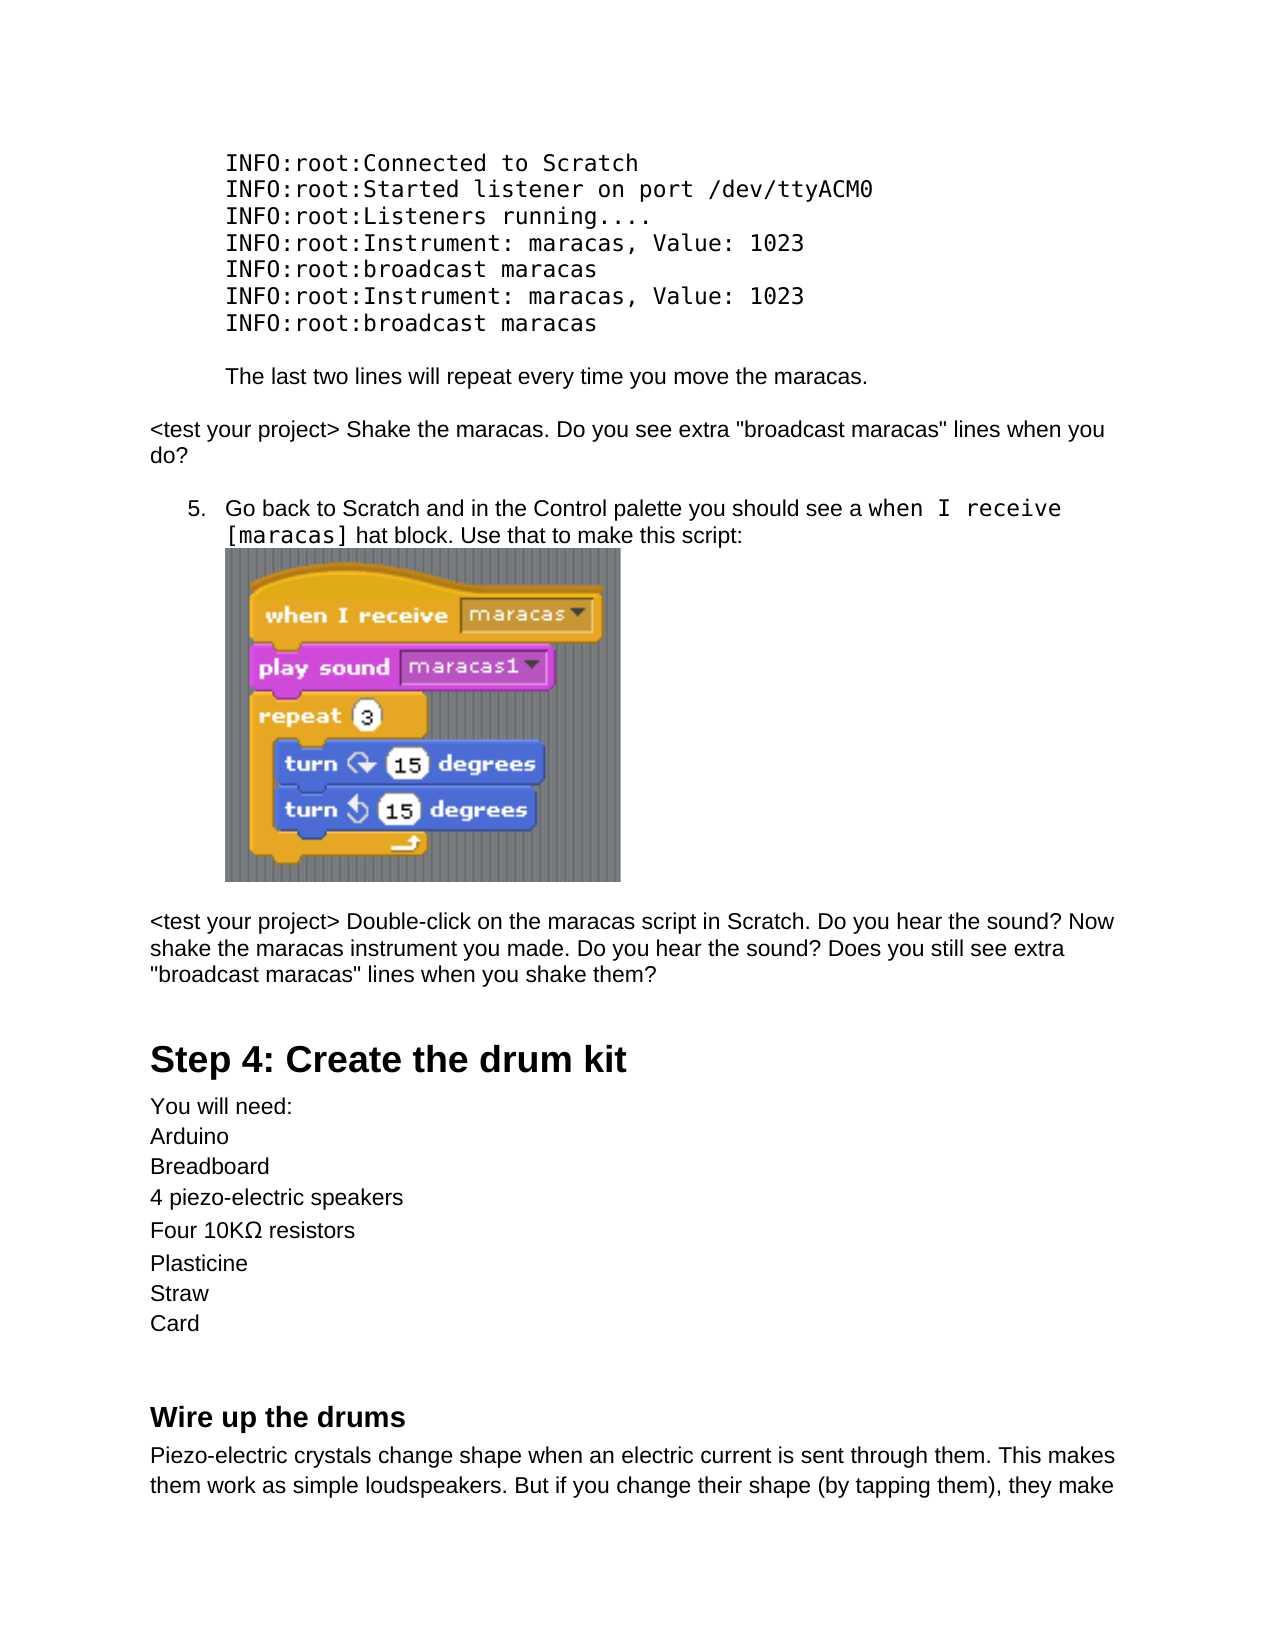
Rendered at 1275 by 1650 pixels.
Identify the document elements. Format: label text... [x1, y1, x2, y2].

text Four 10KΩ resistors [150, 1214, 1125, 1245]
text Arduino [150, 1123, 1125, 1149]
list Go back to Scratch and in the Control palette you should see a when I receive [maracas] hat block. Use that to make this script: [187, 495, 1125, 882]
text <test your project> Double-click on the maracas script in Scratch. Do you hear the sound? Now shake the maracas instrument you made. Do you hear the sound? Does you still see extra "broadcast maracas" lines when you shake them? [150, 908, 1125, 987]
text Card [150, 1310, 1125, 1336]
text <test your project> Shake the maracas. Do you see extra "broadcast maracas" lines when you do? [150, 416, 1125, 468]
text You will need: [150, 1093, 1125, 1119]
text Breadboard [150, 1153, 1125, 1179]
text Plasticine [150, 1249, 1125, 1276]
text 4 piezo-electric speakers [150, 1183, 1125, 1210]
subtitle Wire up the drums [150, 1400, 1125, 1434]
text Straw [150, 1280, 1125, 1306]
subtitle Step 4: Create the drum kit [150, 1037, 1125, 1080]
list INFO:root:Connected to Scratch INFO:root:Started listener on port /dev/ttyACM0 INFO:root:Listeners running.... INFO:root:Instrument: maracas, Value: 1023 INFO:root:broadcast maracas INFO:root:Instrument: maracas, Value: 1023 INFO:root:broadcast maracas The last two lines will repeat every time you move the maracas. [187, 150, 1125, 389]
picture [225, 548, 621, 882]
text Piezo-electric crystals change shape when an electric current is sent through them. This makes them work as simple loudspeakers. But if you change their shape (by tapping them), they make [150, 1442, 1125, 1499]
